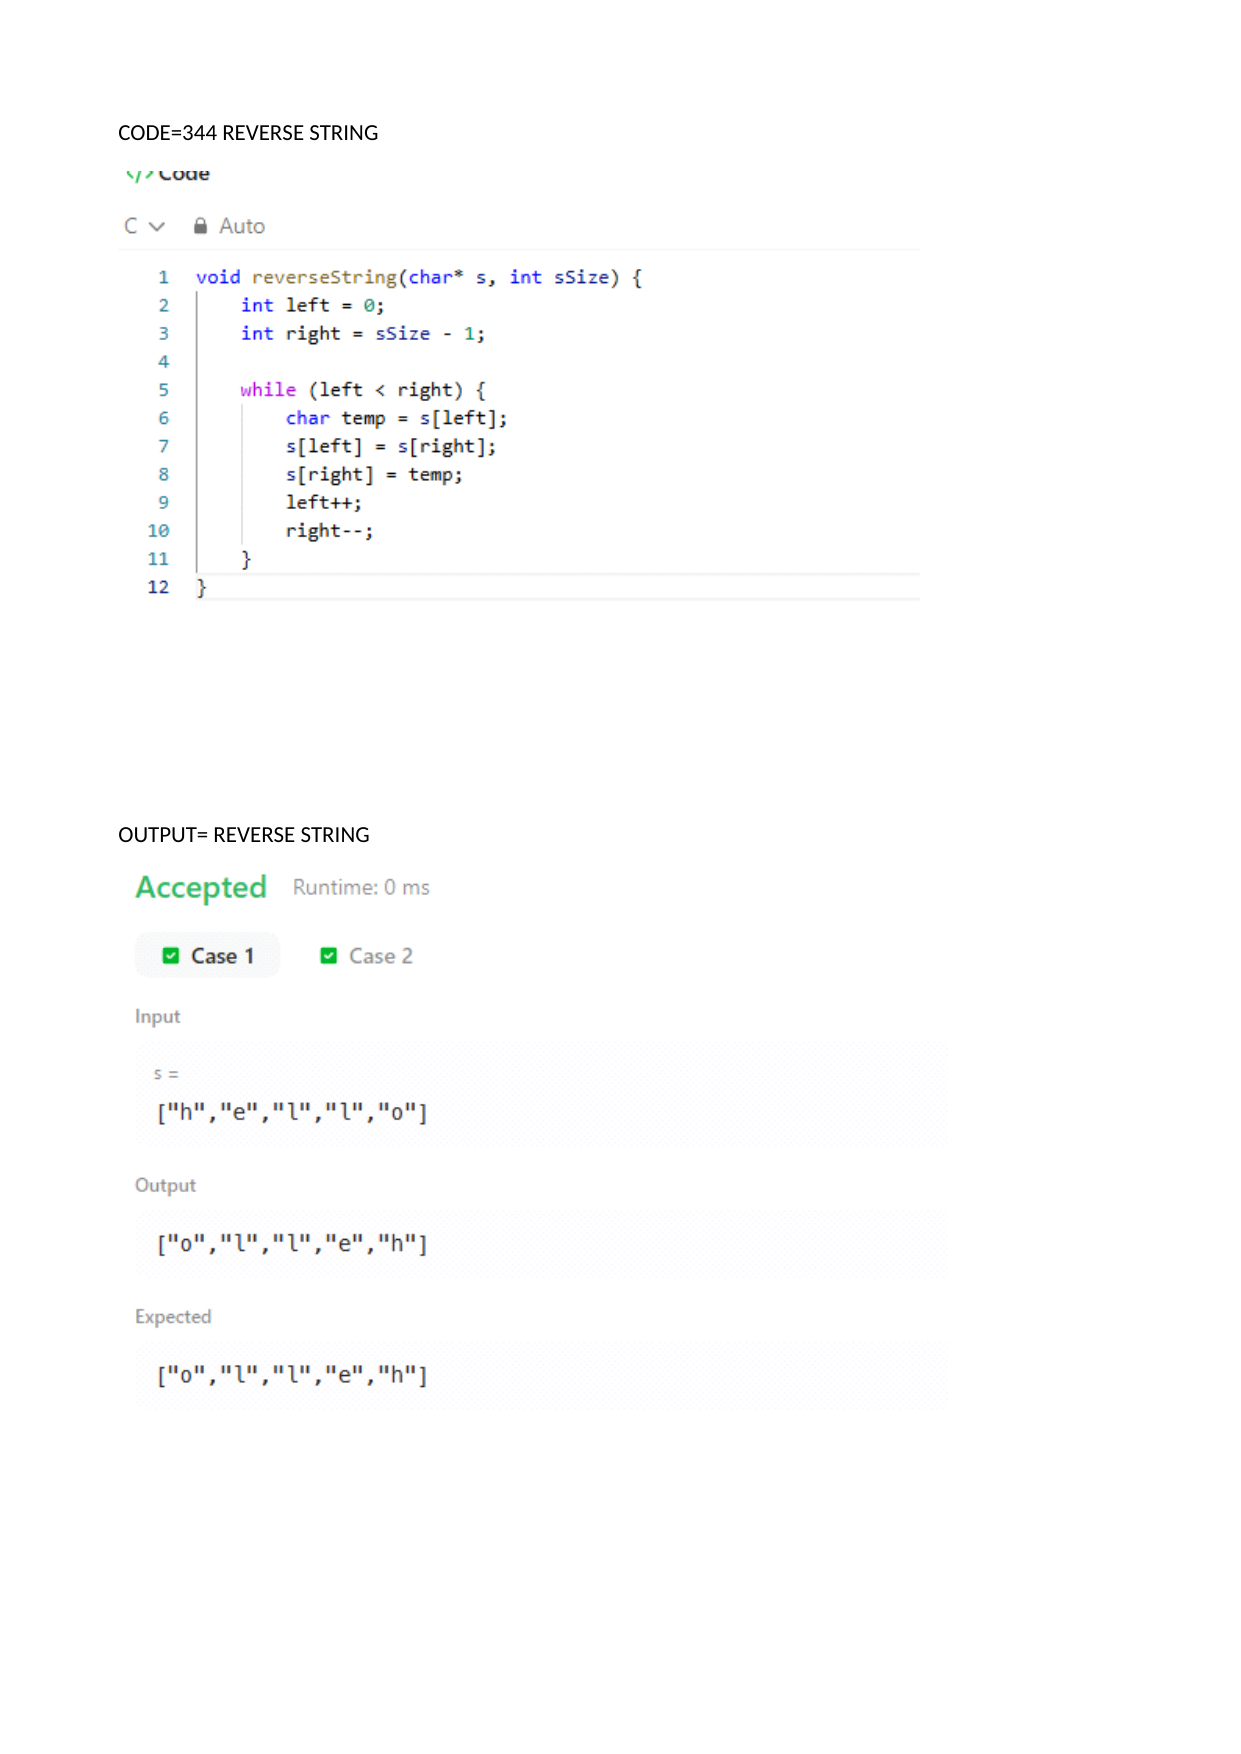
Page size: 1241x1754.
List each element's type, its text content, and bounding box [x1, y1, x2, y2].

text CODE=344 REVERSE STRING [118, 118, 1122, 146]
text OUTPUT= REVERSE STRING [118, 820, 1122, 848]
